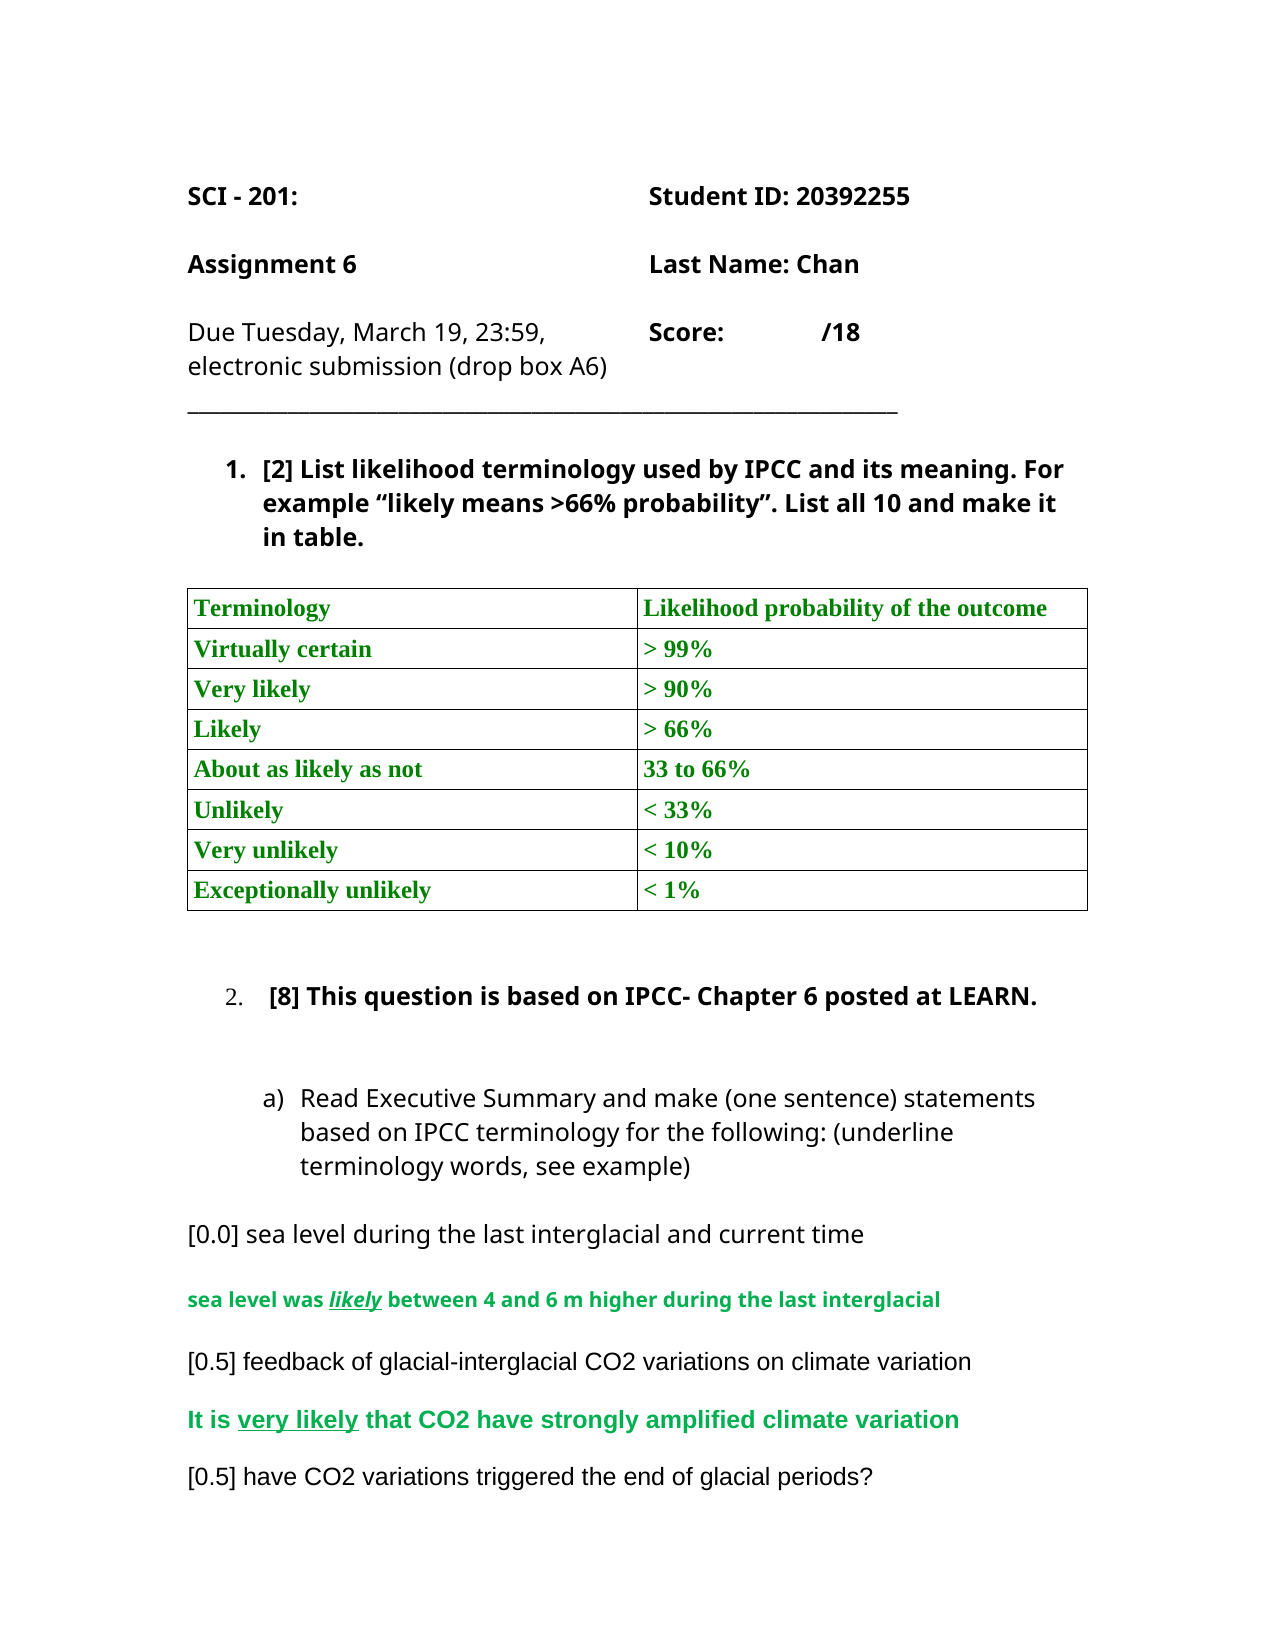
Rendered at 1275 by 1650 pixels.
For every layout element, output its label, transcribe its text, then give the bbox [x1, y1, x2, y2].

table_cell < 10% [638, 830, 1087, 870]
list [2] List likelihood terminology used by IPCC and its meaning. For example “likely means >66% probability”. List all 10 and make it in table. [225, 451, 1087, 553]
text sea level was likely between 4 and 6 m higher during the last interglacial [187, 1285, 1087, 1313]
table_header Student ID: 20392255 Last Name: Chan Score: /18 [638, 179, 1099, 383]
table_cell > 99% [638, 629, 1087, 668]
table_cell < 1% [638, 871, 1087, 910]
text It is very likely that CO2 have strongly amplified climate variation [187, 1405, 1087, 1433]
table_cell 33 to 66% [638, 750, 1087, 789]
table_cell Unlikely [188, 790, 637, 829]
table_cell > 90% [638, 669, 1087, 708]
table_cell > 66% [638, 710, 1087, 749]
list Read Executive Summary and make (one sentence) statements based on IPCC terminology for the following: (underline terminology words, see example) [262, 1080, 1087, 1183]
table_header Likelihood probability of the outcome [638, 589, 1087, 628]
table_header SCI - 201: Assignment 6 Due Tuesday, March 19, 23:59, electronic submission (drop box A6) [176, 179, 637, 383]
text [0.5] feedback of glacial-interglacial CO2 variations on climate variation [187, 1347, 1087, 1376]
text [0.0] sea level during the last interglacial and current time [187, 1217, 1087, 1251]
table_cell Virtually certain [188, 629, 637, 668]
table_header Terminology [188, 589, 637, 628]
list [8] This question is based on IPCC- Chapter 6 posted at LEARN. [225, 978, 1087, 1012]
text ________________________________________________________________ [187, 383, 1087, 417]
table_cell About as likely as not [188, 750, 637, 789]
table_cell < 33% [638, 790, 1087, 829]
table_cell Very likely [188, 669, 637, 708]
table_cell Likely [188, 710, 637, 749]
text [0.5] have CO2 variations triggered the end of glacial periods? [187, 1462, 1087, 1491]
table_cell Very unlikely [188, 830, 637, 870]
table_cell Exceptionally unlikely [188, 871, 637, 910]
